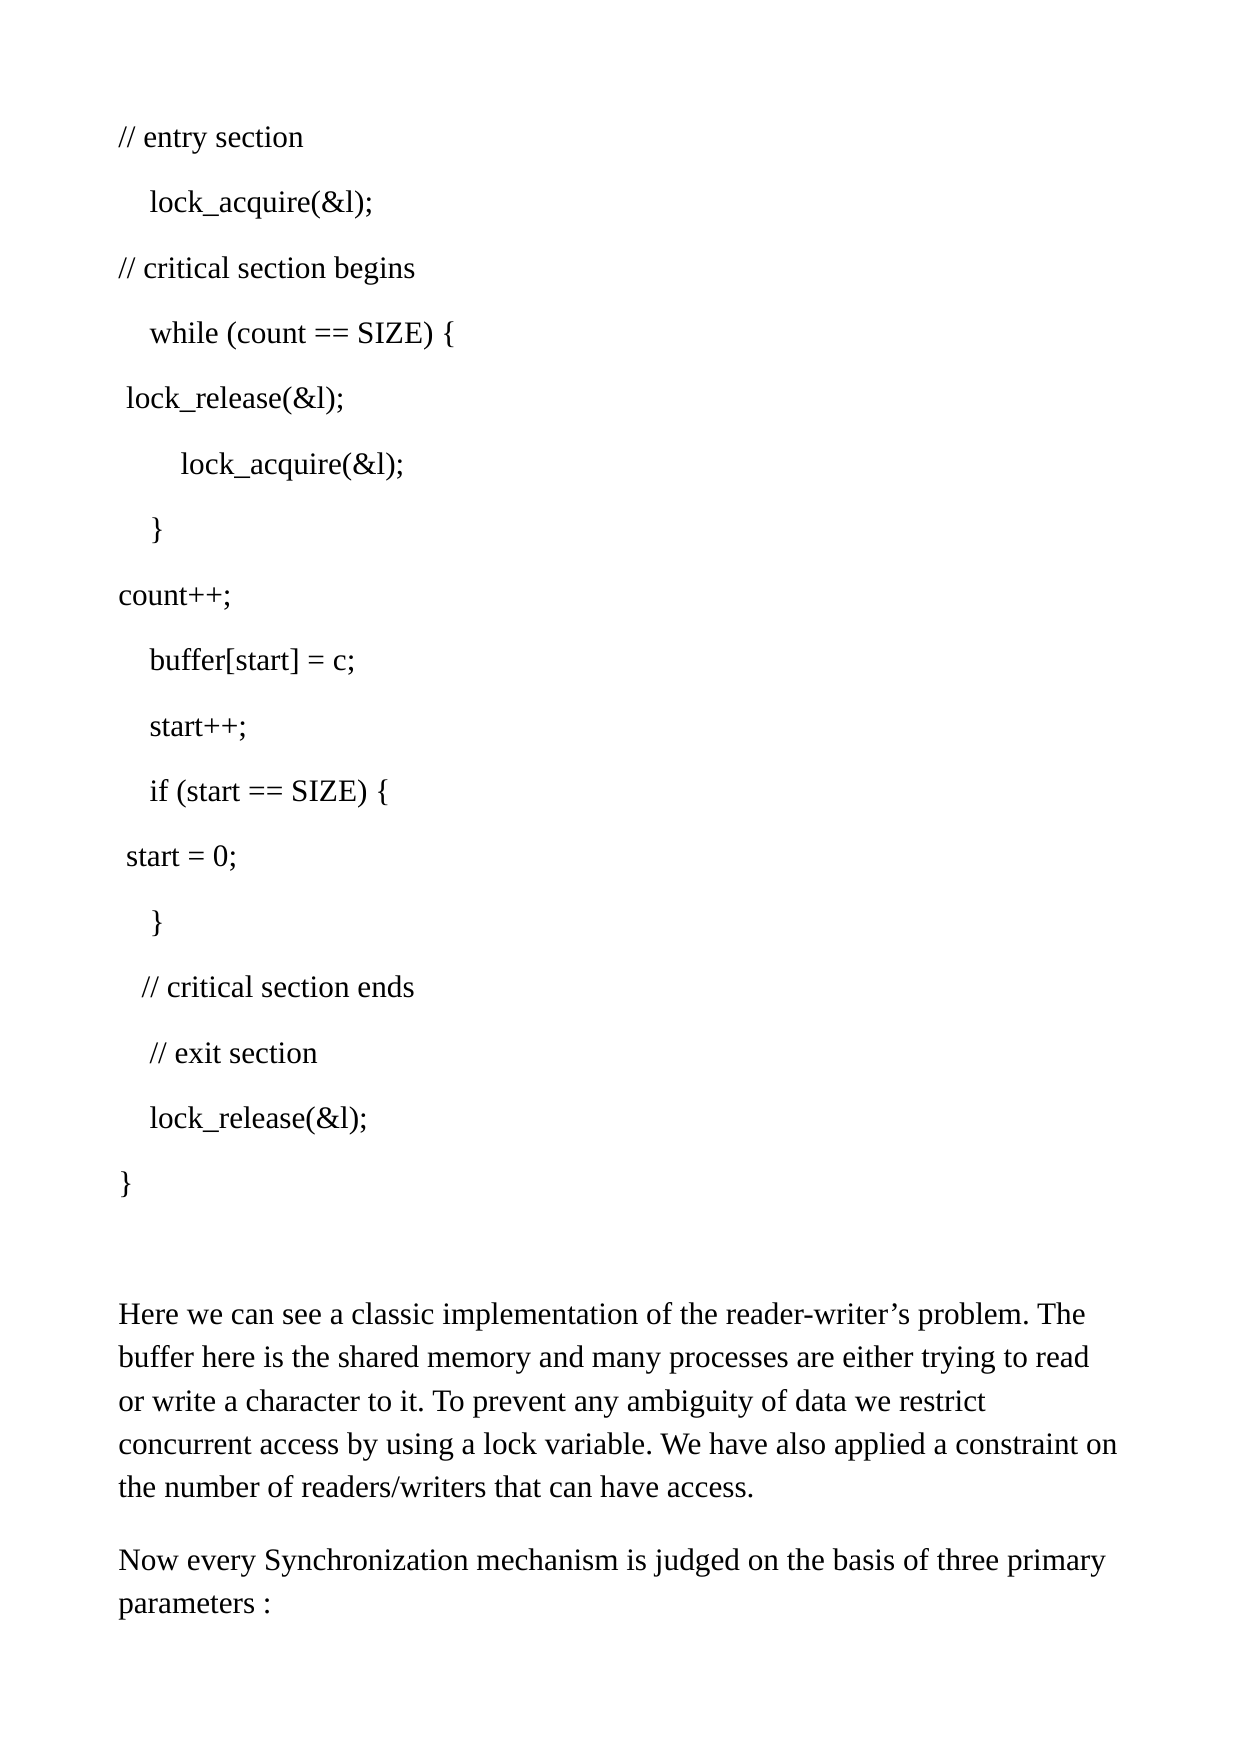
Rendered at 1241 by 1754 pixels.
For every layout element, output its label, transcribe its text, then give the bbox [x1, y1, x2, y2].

text // critical section ends [118, 968, 1122, 1004]
text start = 0; [118, 838, 1122, 874]
text while (count == SIZE) { [118, 314, 1122, 350]
text start++; [118, 707, 1122, 743]
text lock_release(&l); [118, 380, 1122, 416]
text // critical section begins [118, 249, 1122, 285]
text count++; [118, 576, 1122, 612]
text Here we can see a classic implementation of the reader-writer’s problem. The buffer here is the shared memory and many processes are either trying to read or write a character to it. To prevent any ambiguity of data we restrict concurrent access by using a lock variable. We have also applied a constraint on the number of readers/writers that can have access. [118, 1296, 1122, 1504]
text lock_acquire(&l); [118, 183, 1122, 219]
text if (start == SIZE) { [118, 772, 1122, 808]
text } [118, 511, 1122, 547]
text lock_release(&l); [118, 1099, 1122, 1135]
text buffer[start] = c; [118, 641, 1122, 677]
text // exit section [118, 1034, 1122, 1070]
text lock_acquire(&l); [118, 445, 1122, 481]
text } [118, 903, 1122, 939]
text } [118, 1165, 1122, 1201]
text Now every Synchronization mechanism is judged on the basis of three primary parameters : [118, 1541, 1122, 1620]
text // entry section [118, 118, 1122, 154]
